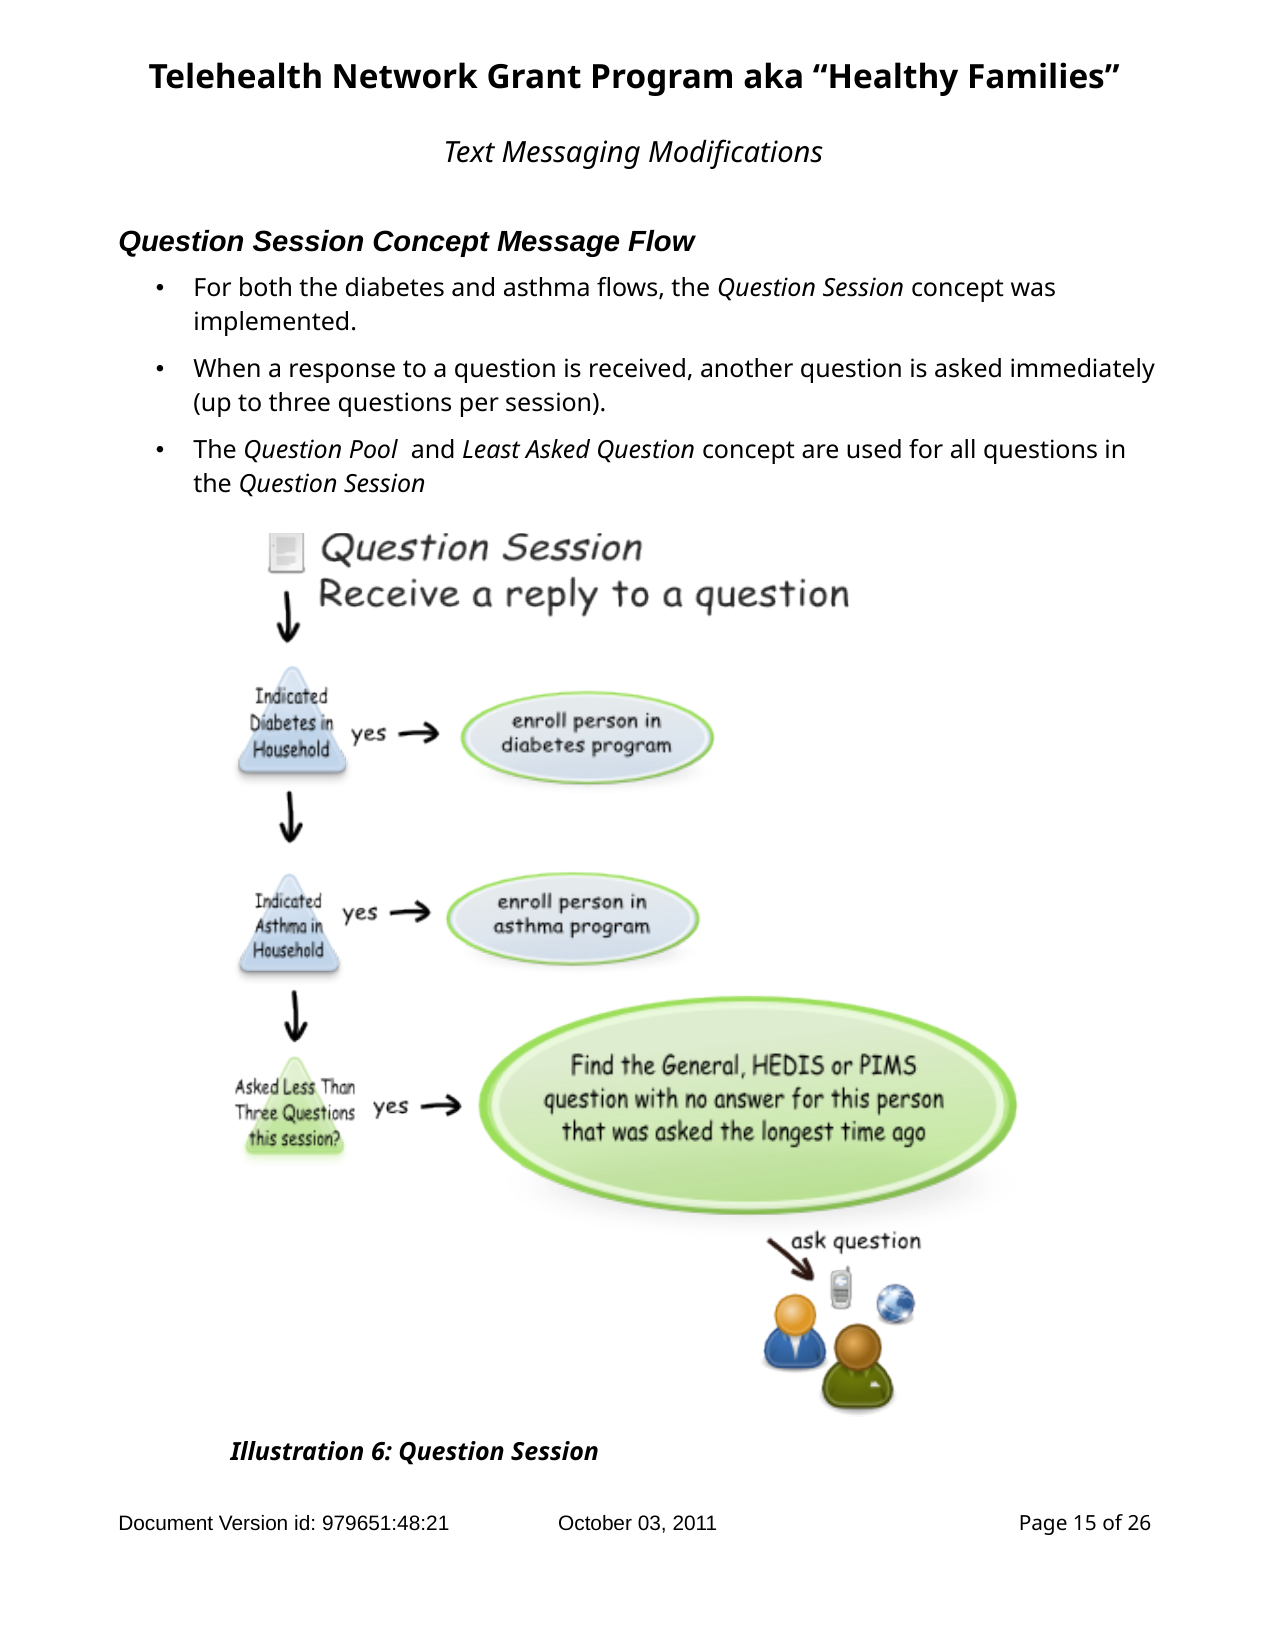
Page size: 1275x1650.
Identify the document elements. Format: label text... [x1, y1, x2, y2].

text Illustration 6: Question Session [230, 1417, 1044, 1467]
picture [230, 533, 1045, 1417]
list For both the diabetes and asthma flows, the Question Session concept was implemented. [156, 270, 1157, 338]
list The Question Pool and Least Asked Question concept are used for all questions in the Question Session [156, 431, 1157, 499]
subtitle Question Session Concept Message Flow [118, 224, 1157, 257]
list When a response to a question is received, another question is asked immediately (up to three questions per session). [156, 351, 1157, 419]
